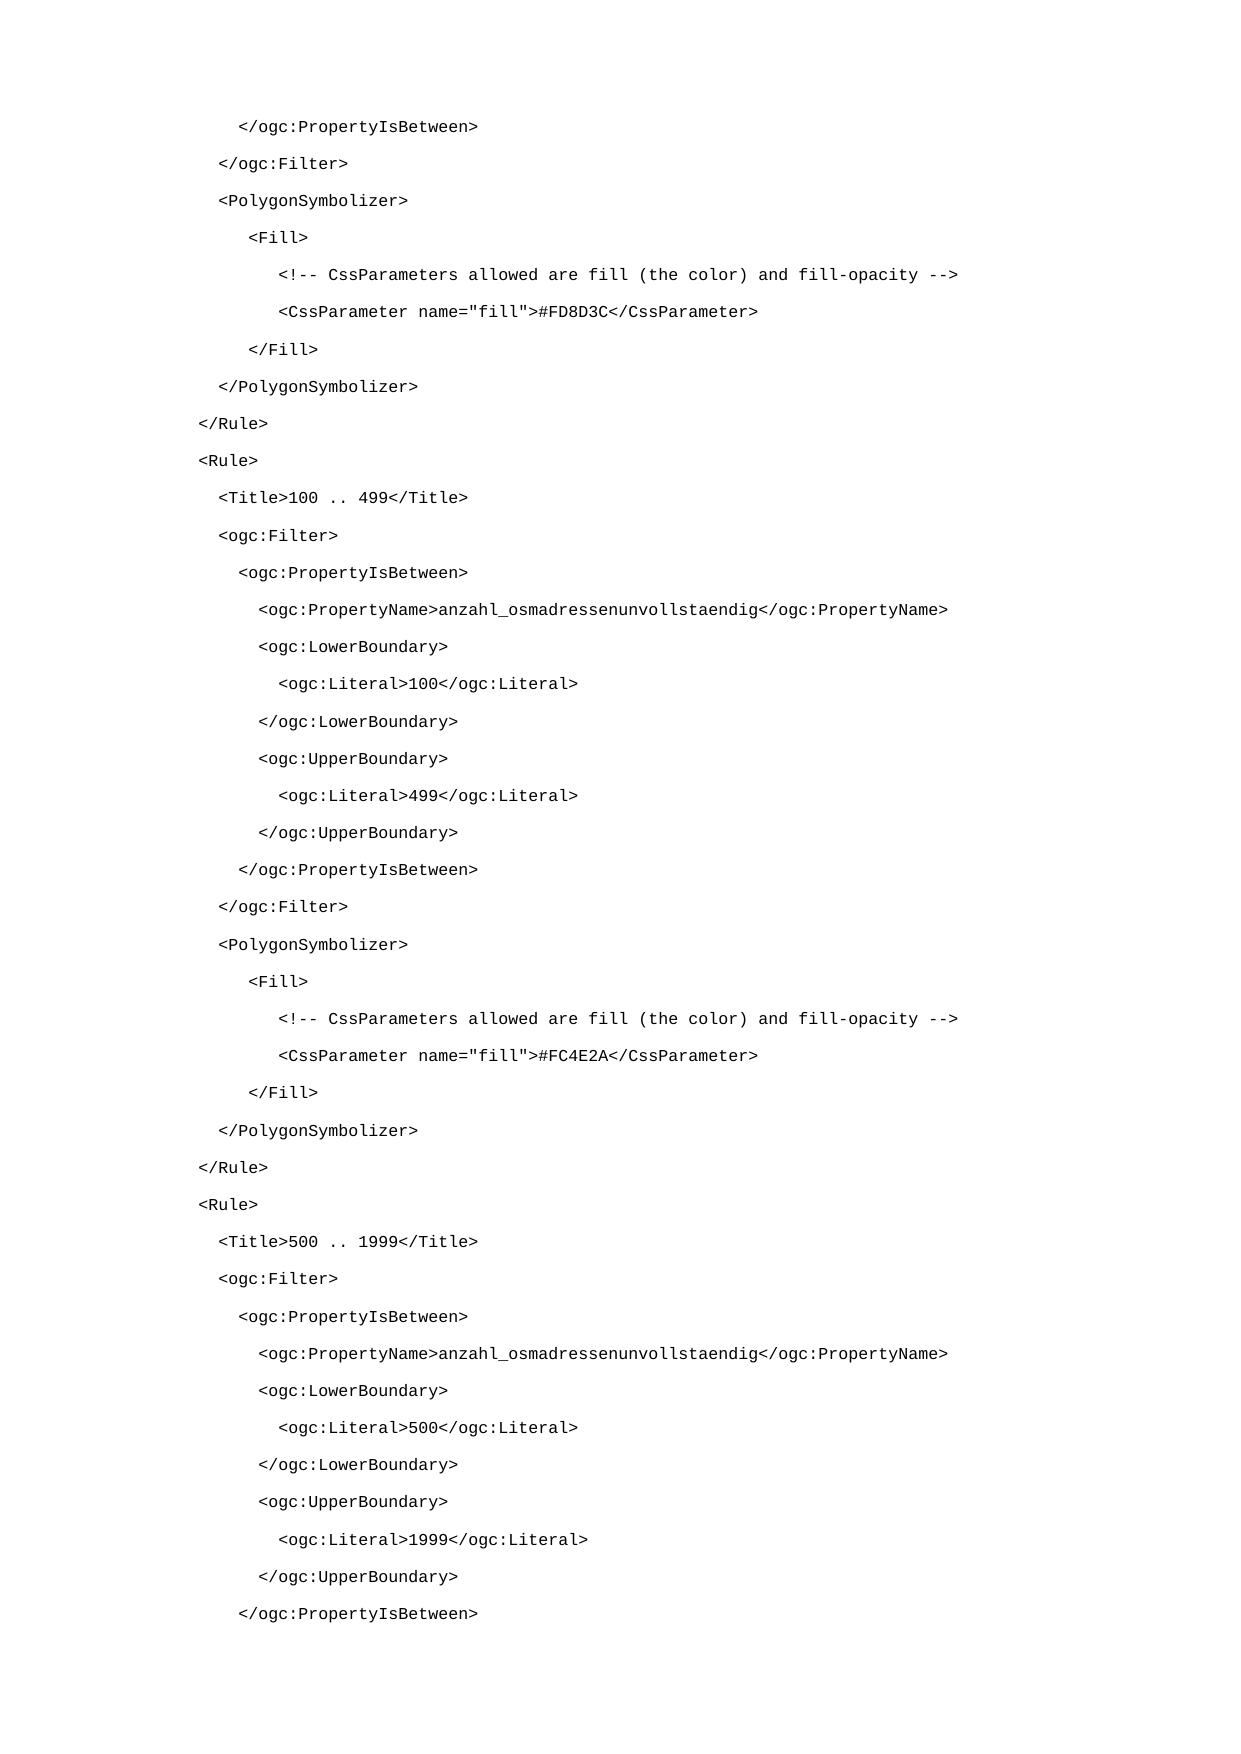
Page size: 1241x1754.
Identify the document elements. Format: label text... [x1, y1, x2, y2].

text </ogc:PropertyIsBetween> [118, 118, 1122, 137]
text </ogc:Filter> [118, 155, 1122, 174]
text <ogc:LowerBoundary> [118, 639, 1122, 658]
text </PolygonSymbolizer> [118, 1122, 1122, 1141]
text </ogc:PropertyIsBetween> [118, 1606, 1122, 1624]
text <CssParameter name="fill">#FD8D3C</CssParameter> [118, 304, 1122, 323]
text <ogc:PropertyName>anzahl_osmadressenunvollstaendig</ogc:PropertyName> [118, 602, 1122, 620]
text <ogc:PropertyIsBetween> [118, 1308, 1122, 1327]
text </Fill> [118, 341, 1122, 360]
text <ogc:Literal>500</ogc:Literal> [118, 1420, 1122, 1438]
text </Rule> [118, 1159, 1122, 1178]
text <ogc:PropertyIsBetween> [118, 564, 1122, 583]
text <ogc:UpperBoundary> [118, 750, 1122, 769]
text </ogc:Filter> [118, 899, 1122, 918]
text <ogc:Literal>100</ogc:Literal> [118, 676, 1122, 695]
text <Rule> [118, 1197, 1122, 1215]
text </ogc:UpperBoundary> [118, 825, 1122, 843]
text <Fill> [118, 230, 1122, 248]
text </Fill> [118, 1085, 1122, 1104]
text <Title>100 .. 499</Title> [118, 490, 1122, 509]
text <ogc:LowerBoundary> [118, 1382, 1122, 1401]
text <ogc:PropertyName>anzahl_osmadressenunvollstaendig</ogc:PropertyName> [118, 1345, 1122, 1364]
text <!-- CssParameters allowed are fill (the color) and fill-opacity --> [118, 267, 1122, 286]
text <Rule> [118, 453, 1122, 472]
text <ogc:Literal>1999</ogc:Literal> [118, 1531, 1122, 1550]
text </ogc:PropertyIsBetween> [118, 862, 1122, 881]
text <CssParameter name="fill">#FC4E2A</CssParameter> [118, 1048, 1122, 1067]
text <PolygonSymbolizer> [118, 192, 1122, 211]
text </ogc:LowerBoundary> [118, 1457, 1122, 1476]
text </PolygonSymbolizer> [118, 378, 1122, 397]
text </ogc:LowerBoundary> [118, 713, 1122, 732]
text <ogc:Literal>499</ogc:Literal> [118, 787, 1122, 806]
text </ogc:UpperBoundary> [118, 1568, 1122, 1587]
text <ogc:Filter> [118, 527, 1122, 546]
text </Rule> [118, 416, 1122, 434]
text <Fill> [118, 973, 1122, 992]
text <Title>500 .. 1999</Title> [118, 1234, 1122, 1253]
text <PolygonSymbolizer> [118, 936, 1122, 955]
text <!-- CssParameters allowed are fill (the color) and fill-opacity --> [118, 1011, 1122, 1029]
text <ogc:Filter> [118, 1271, 1122, 1290]
text <ogc:UpperBoundary> [118, 1494, 1122, 1513]
